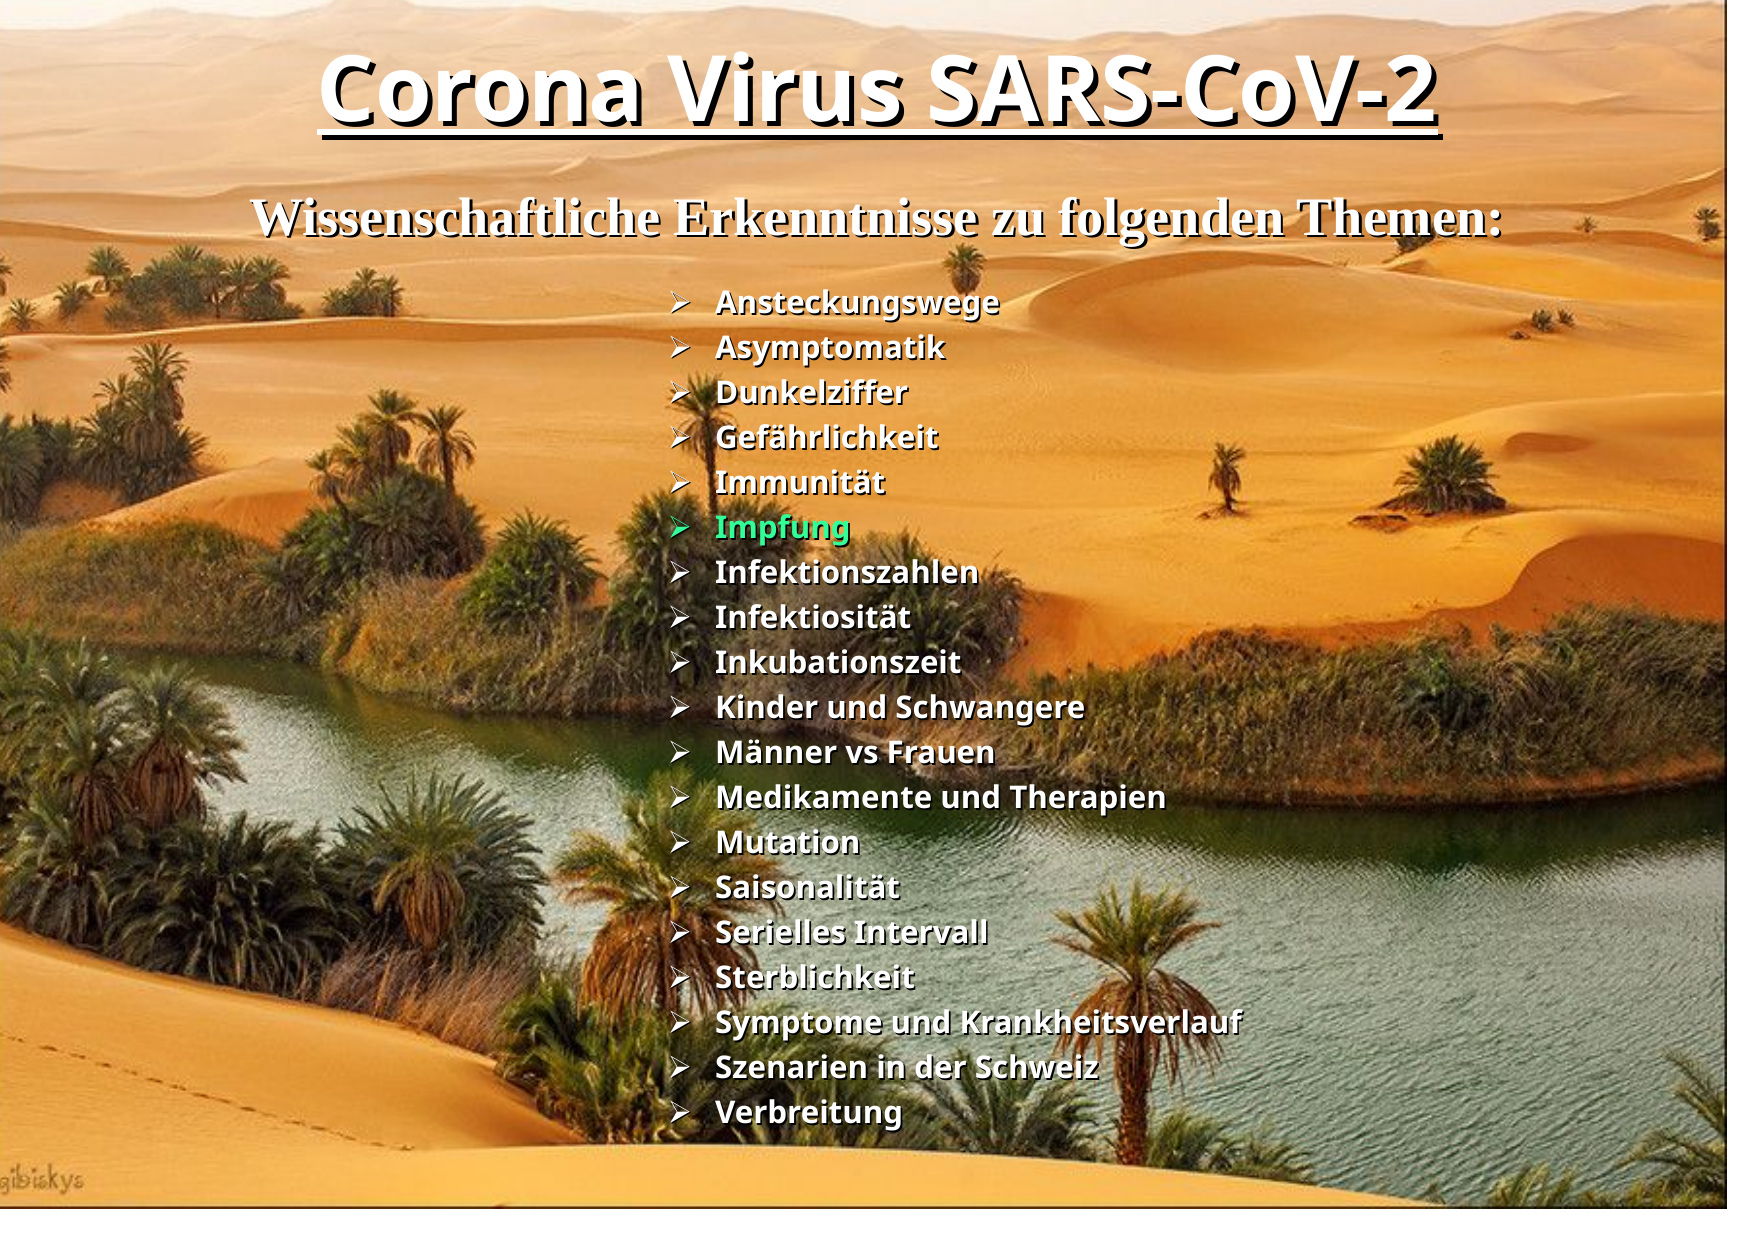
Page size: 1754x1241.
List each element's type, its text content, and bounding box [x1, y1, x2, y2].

list Szenarien in der Schweiz [1727, 1045, 1748, 1088]
list Symptome und Krankheitsverlauf [1727, 1000, 1748, 1043]
picture [0, 0, 1727, 1209]
list Mutation [1727, 820, 1748, 863]
list Ansteckungswege [1727, 280, 1748, 323]
list Infektionszahlen [1727, 550, 1748, 593]
list Asymptomatik [1727, 325, 1748, 368]
list Infektiosität [1727, 595, 1748, 638]
list Sterblichkeit [1727, 955, 1748, 998]
list Serielles Intervall [1727, 910, 1748, 953]
list Verbreitung [1727, 1090, 1748, 1133]
list Männer vs Frauen [1727, 730, 1748, 773]
list Dunkelziffer [1727, 370, 1748, 413]
list Impfung [1727, 505, 1748, 548]
list Inkubationszeit [1727, 640, 1748, 683]
list Kinder und Schwangere [1727, 685, 1748, 728]
list Medikamente und Therapien [1727, 775, 1748, 818]
list Immunität [1727, 460, 1748, 503]
list Gefährlichkeit [1727, 415, 1748, 458]
list Saisonalität [1727, 865, 1748, 908]
text Wissenschaftliche Erkenntnisse zu folgenden Themen: [1727, 184, 1748, 247]
text Corona Virus SARS-CoV-2 [1727, 24, 1748, 148]
